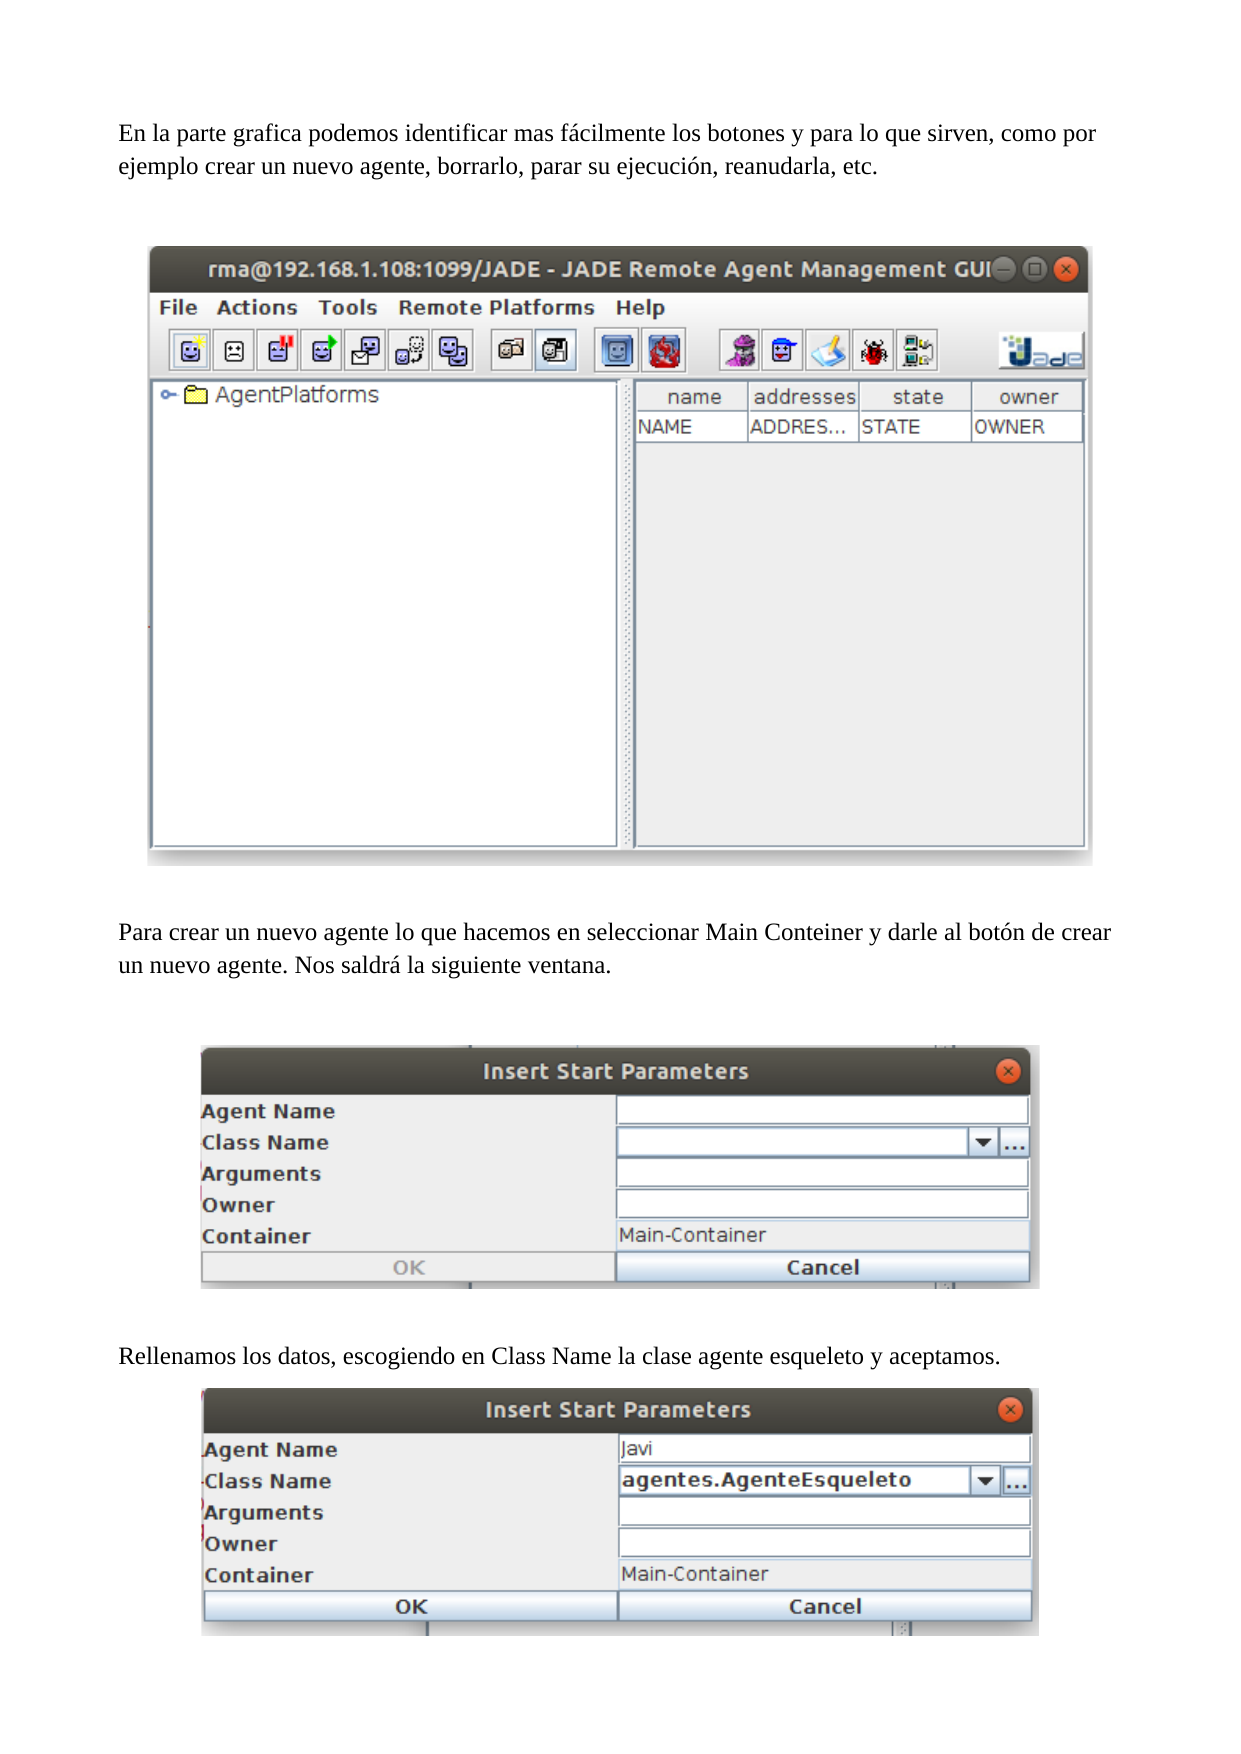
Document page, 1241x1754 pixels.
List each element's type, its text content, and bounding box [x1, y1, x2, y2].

text Rellenamos los datos, escogiendo en Class Name la clase agente esqueleto y aceptamos. [118, 1341, 1122, 1369]
picture [147, 246, 1093, 866]
text En la parte grafica podemos identificar mas fácilmente los botones y para lo que sirven, como por ejemplo crear un nuevo agente, borrarlo, parar su ejecución, reanudarla, etc. [118, 118, 1122, 180]
text Para crear un nuevo agente lo que hacemos en seleccionar Main Conteiner y darle al botón de crear un nuevo agente. Nos saldrá la siguiente ventana. [118, 917, 1122, 979]
picture [201, 1388, 1039, 1636]
picture [200, 1045, 1040, 1289]
